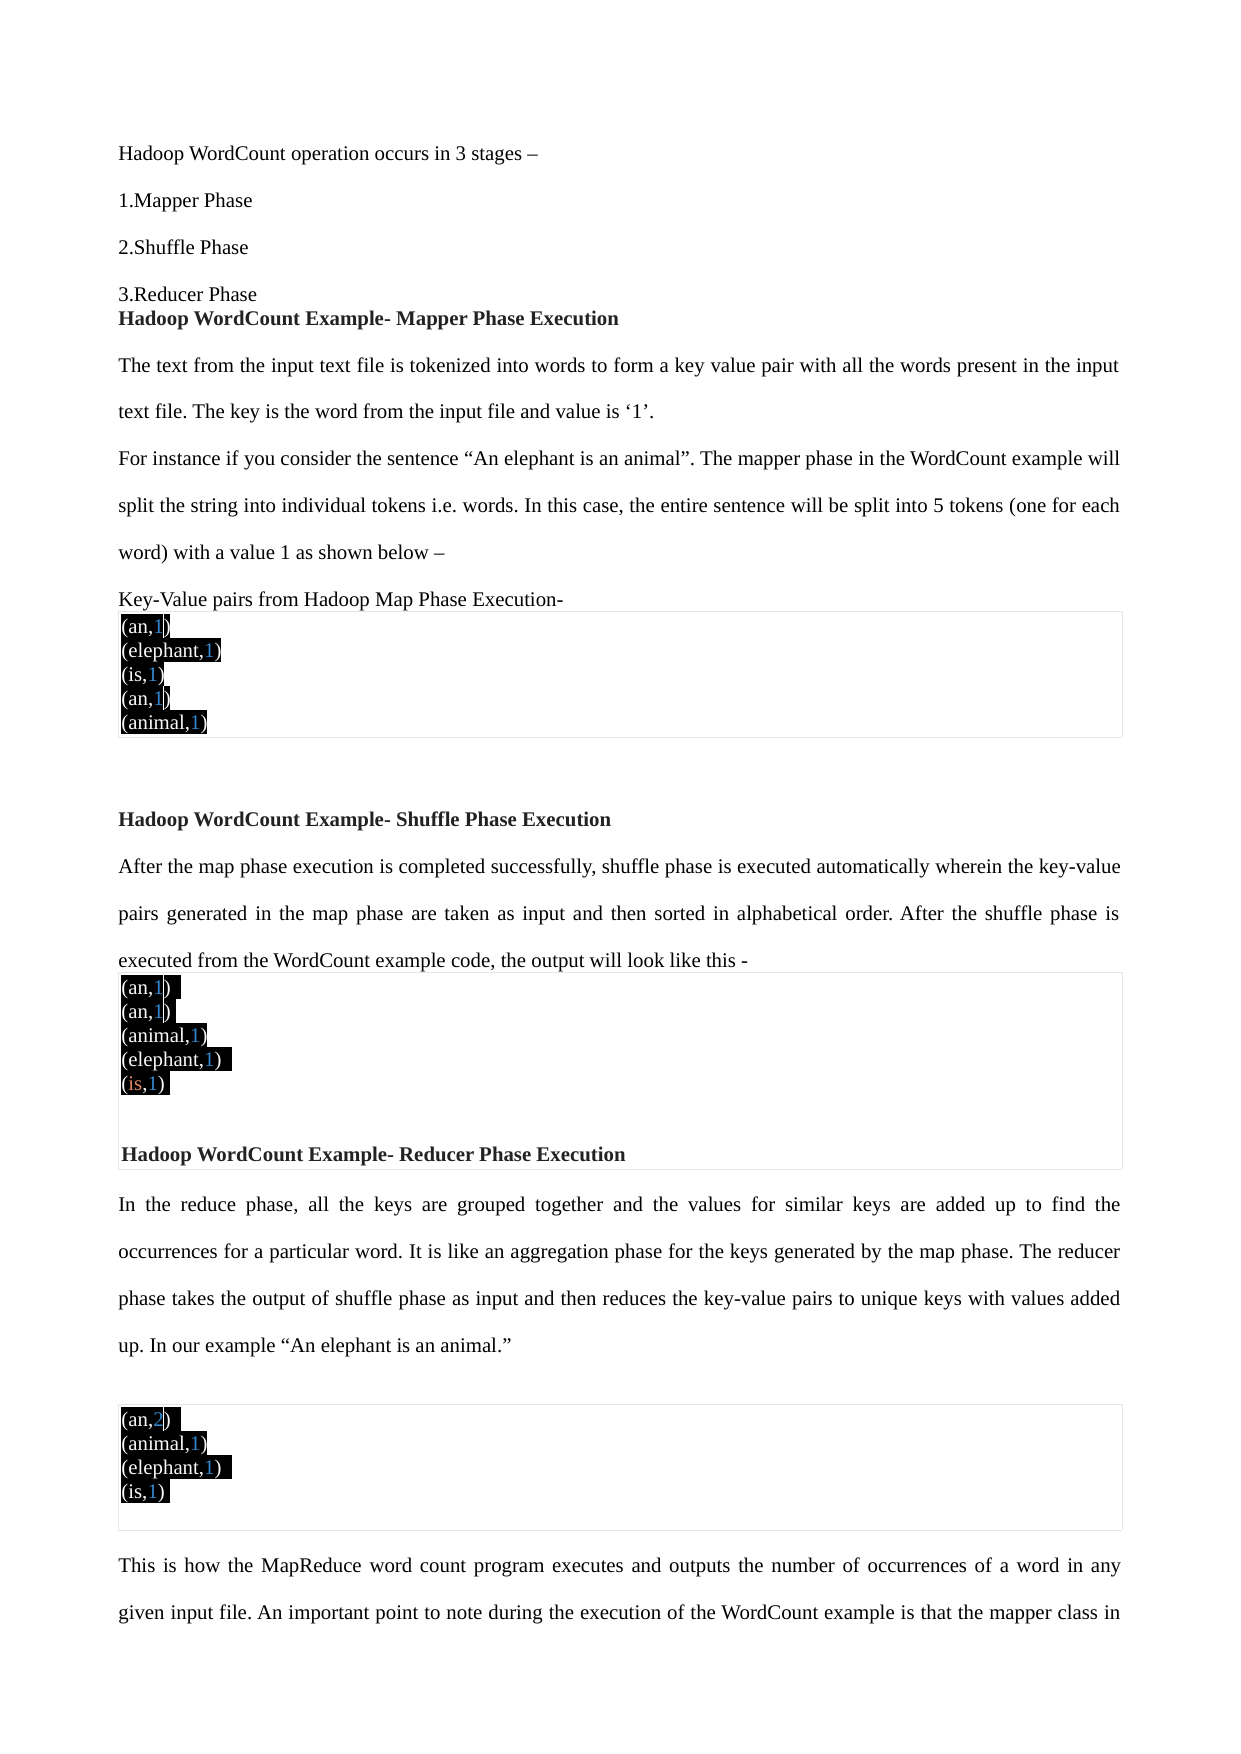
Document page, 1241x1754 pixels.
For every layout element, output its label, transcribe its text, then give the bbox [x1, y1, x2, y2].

text (an,1) [119, 996, 1122, 1020]
text (is,1) [119, 1476, 1122, 1503]
text (is,1) [119, 659, 1122, 683]
text (elephant,1) [119, 635, 1122, 659]
text This is how the MapReduce word count program executes and outputs the number of occurrences of a word in any given input file. An important point to note during the execution of the WordCount example is that the mapper class in [118, 1531, 1122, 1624]
text (an,2) [119, 1405, 1122, 1428]
text Hadoop WordCount Example- Reducer Phase Execution [119, 1139, 1122, 1169]
text (animal,1) [119, 1020, 1122, 1044]
subtitle Hadoop WordCount Example- Mapper Phase Execution [118, 306, 1122, 330]
text After the map phase execution is completed successfully, shuffle phase is executed automatically wherein the key-value pairs generated in the map phase are taken as input and then sorted in alphabetical order. After the shuffle phase is executed from the WordCount example code, the output will look like this - [118, 831, 1122, 972]
list Reducer Phase [118, 259, 1122, 306]
text (animal,1) [119, 707, 1122, 737]
list Mapper Phase [118, 165, 1122, 212]
text (an,1) [119, 973, 1122, 996]
text For instance if you consider the sentence “An elephant is an animal”. The mapper phase in the WordCount example will split the string into individual tokens i.e. words. In this case, the entire sentence will be split into 5 tokens (one for each word) with a value 1 as shown below – [118, 423, 1122, 564]
text (elephant,1) [119, 1044, 1122, 1068]
text Hadoop WordCount operation occurs in 3 stages – [118, 118, 1122, 165]
text (an,1) [119, 683, 1122, 707]
list Shuffle Phase [118, 212, 1122, 259]
text (elephant,1) [119, 1452, 1122, 1476]
text Key-Value pairs from Hadoop Map Phase Execution- [118, 564, 1122, 611]
text The text from the input text file is tokenized into words to form a key value pair with all the words present in the input text file. The key is the word from the input file and value is ‘1’. [118, 330, 1122, 423]
text In the reduce phase, all the keys are grouped together and the values for similar keys are added up to find the occurrences for a particular word. It is like an aggregation phase for the keys generated by the map phase. The reducer phase takes the output of shuffle phase as input and then reduces the key-value pairs to unique keys with values added up. In our example “An elephant is an animal.” [118, 1170, 1122, 1357]
text (animal,1) [119, 1428, 1122, 1452]
text (an,1) [119, 612, 1122, 635]
text Hadoop WordCount Example- Shuffle Phase Execution [118, 784, 1122, 831]
text (is,1) [119, 1068, 1122, 1095]
